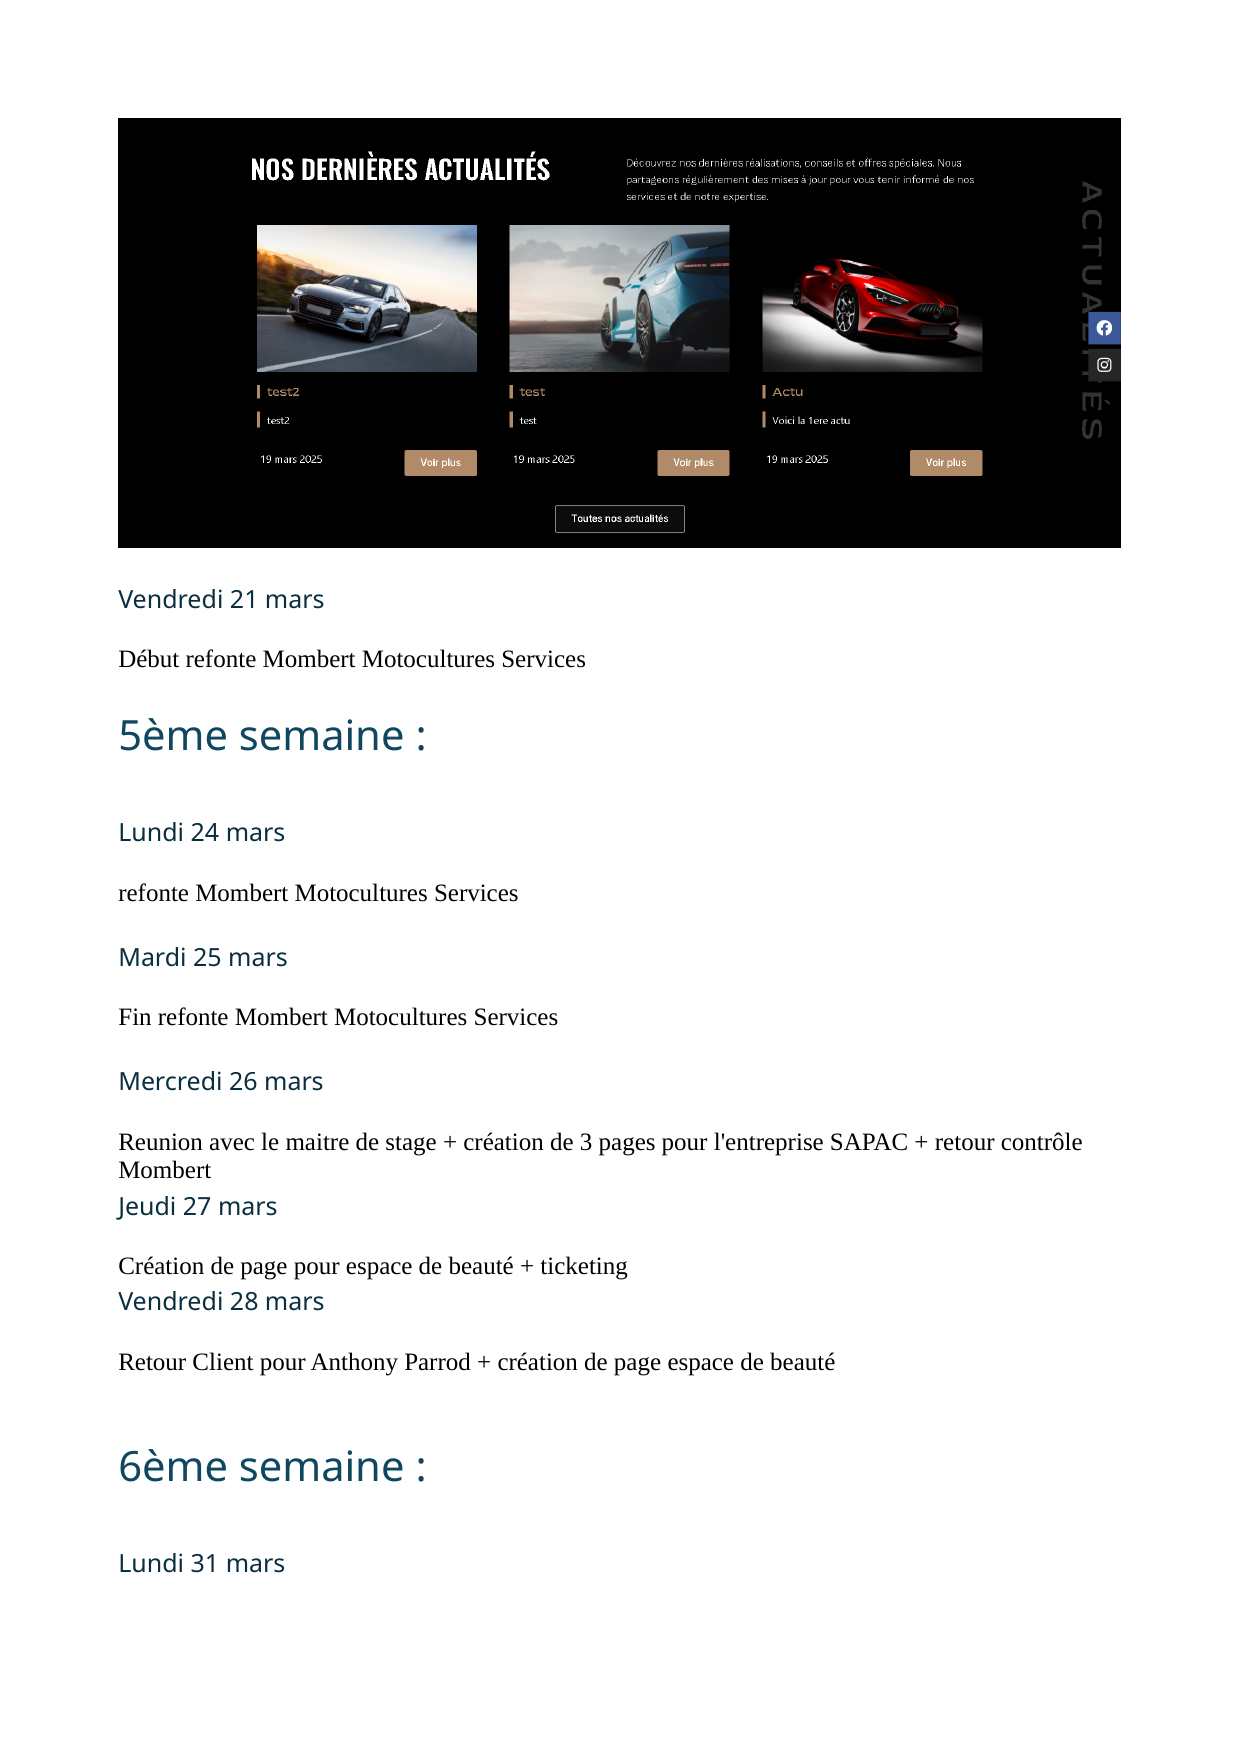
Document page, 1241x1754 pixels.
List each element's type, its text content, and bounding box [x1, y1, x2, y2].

text Reunion avec le maitre de stage + création de 3 pages pour l'entreprise SAPAC + retour contrôle Mombert [118, 1127, 1122, 1184]
subtitle Vendredi 21 mars [118, 582, 1122, 616]
subtitle Lundi 31 mars [118, 1546, 1122, 1580]
subtitle Lundi 24 mars [118, 815, 1122, 849]
text refonte Mombert Motocultures Services [118, 878, 1122, 906]
subtitle Mardi 25 mars [118, 939, 1122, 973]
subtitle 5ème semaine : [118, 706, 1122, 763]
text Début refonte Mombert Motocultures Services [118, 644, 1122, 673]
subtitle Mercredi 26 mars [118, 1064, 1122, 1098]
text Retour Client pour Anthony Parrod + création de page espace de beauté [118, 1347, 1122, 1376]
text Fin refonte Mombert Motocultures Services [118, 1002, 1122, 1031]
text Création de page pour espace de beauté + ticketing [118, 1251, 1122, 1280]
subtitle 6ème semaine : [118, 1437, 1122, 1494]
subtitle Jeudi 27 mars [118, 1188, 1122, 1222]
subtitle Vendredi 28 mars [118, 1284, 1122, 1318]
